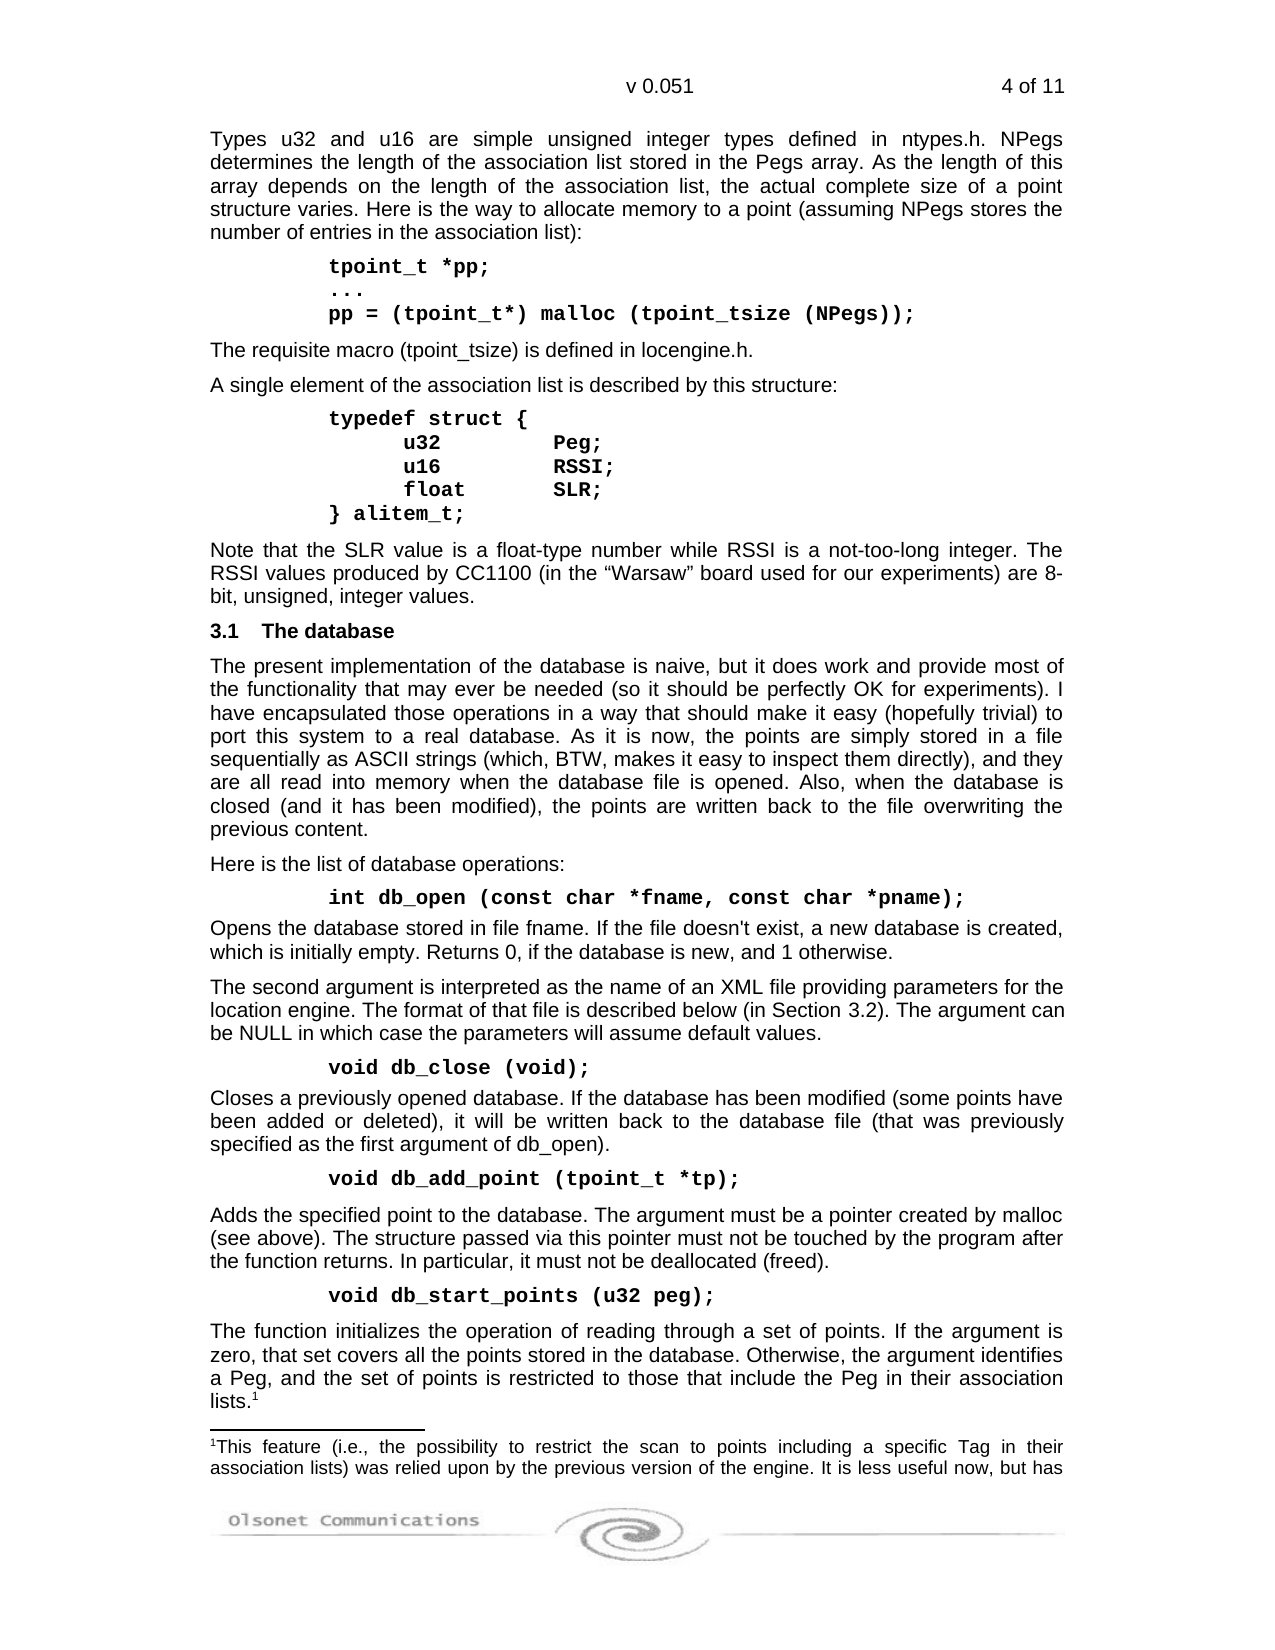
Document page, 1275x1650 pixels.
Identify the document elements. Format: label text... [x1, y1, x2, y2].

text void db_close (void); [328, 1057, 1065, 1080]
text The second argument is interpreted as the name of an XML file providing parameters for the location engine. The format of that file is described below (in Section 3.2). The argument can be NULL in which case the parameters will assume default values. [210, 975, 1065, 1045]
text This feature (i.e., the possibility to restrict the scan to points including a specific Tag in their association lists) was relied upon by the previous version of the engine. It is less useful now, but has been retained just in case. [210, 1436, 1065, 1478]
text Closes a previously opened database. If the database has been modified (some points have been added or deleted), it will be written back to the database file (that was previously specified as the first argument of db_open). [210, 1086, 1065, 1156]
text The requisite macro (tpoint_tsize) is defined in locengine.h. [210, 338, 1065, 362]
text A single element of the association list is described by this structure: [210, 373, 1065, 397]
text The present implementation of the database is naive, but it does work and provide most of the functionality that may ever be needed (so it should be perfectly OK for experiments). I have encapsulated those operations in a way that should make it easy (hopefully trivial) to port this system to a real database. As it is now, the points are simply stored in a file sequentially as ASCII strings (which, BTW, makes it easy to inspect them directly), and they are all read into memory when the database file is opened. Also, when the database is closed (and it has been modified), the points are written back to the file overwriting the previous content. [210, 655, 1065, 841]
text Opens the database stored in file fname. If the file doesn't exist, a new database is created, which is initially empty. Returns 0, if the database is new, and 1 otherwise. [210, 917, 1065, 963]
text int db_open (const char *fname, const char *pname); [328, 887, 1065, 911]
text u16 RSSI; [328, 456, 1065, 479]
text The function initializes the operation of reading through a set of points. If the argument is zero, that set covers all the points stored in the database. Otherwise, the argument identifies a Peg, and the set of points is restricted to those that include the Peg in their association lists. [210, 1320, 1065, 1413]
text Note that the SLR value is a float-type number while RSSI is a not-too-long integer. The RSSI values produced by CC1100 (in the “Warsaw” board used for our experiments) are 8-bit, unsigned, integer values. [210, 538, 1065, 608]
text typedef struct { [328, 408, 1065, 432]
text u32 Peg; [328, 432, 1065, 456]
text Adds the specified point to the database. The argument must be a pointer created by malloc (see above). The structure passed via this pointer must not be touched by the program after the function returns. In particular, it must not be deallocated (freed). [210, 1203, 1065, 1273]
text Types u32 and u16 are simple unsigned integer types defined in ntypes.h. NPegs determines the length of the association list stored in the Pegs array. As the length of this array depends on the length of the association list, the actual complete size of a point structure varies. Here is the way to allocate memory to a point (assuming NPegs stores the number of entries in the association list): [210, 128, 1065, 244]
text Here is the list of database operations: [210, 852, 1065, 876]
subtitle The database [210, 620, 1065, 643]
text tpoint_t *pp; [328, 256, 1065, 279]
text ... [328, 279, 1065, 303]
picture [210, 1492, 1065, 1584]
text pp = (tpoint_t*) malloc (tpoint_tsize (NPegs)); [328, 303, 1065, 327]
text float SLR; [328, 479, 1065, 503]
text void db_add_point (tpoint_t *tp); [328, 1168, 1065, 1191]
text } alitem_t; [328, 503, 1065, 527]
text void db_start_points (u32 peg); [328, 1284, 1065, 1308]
